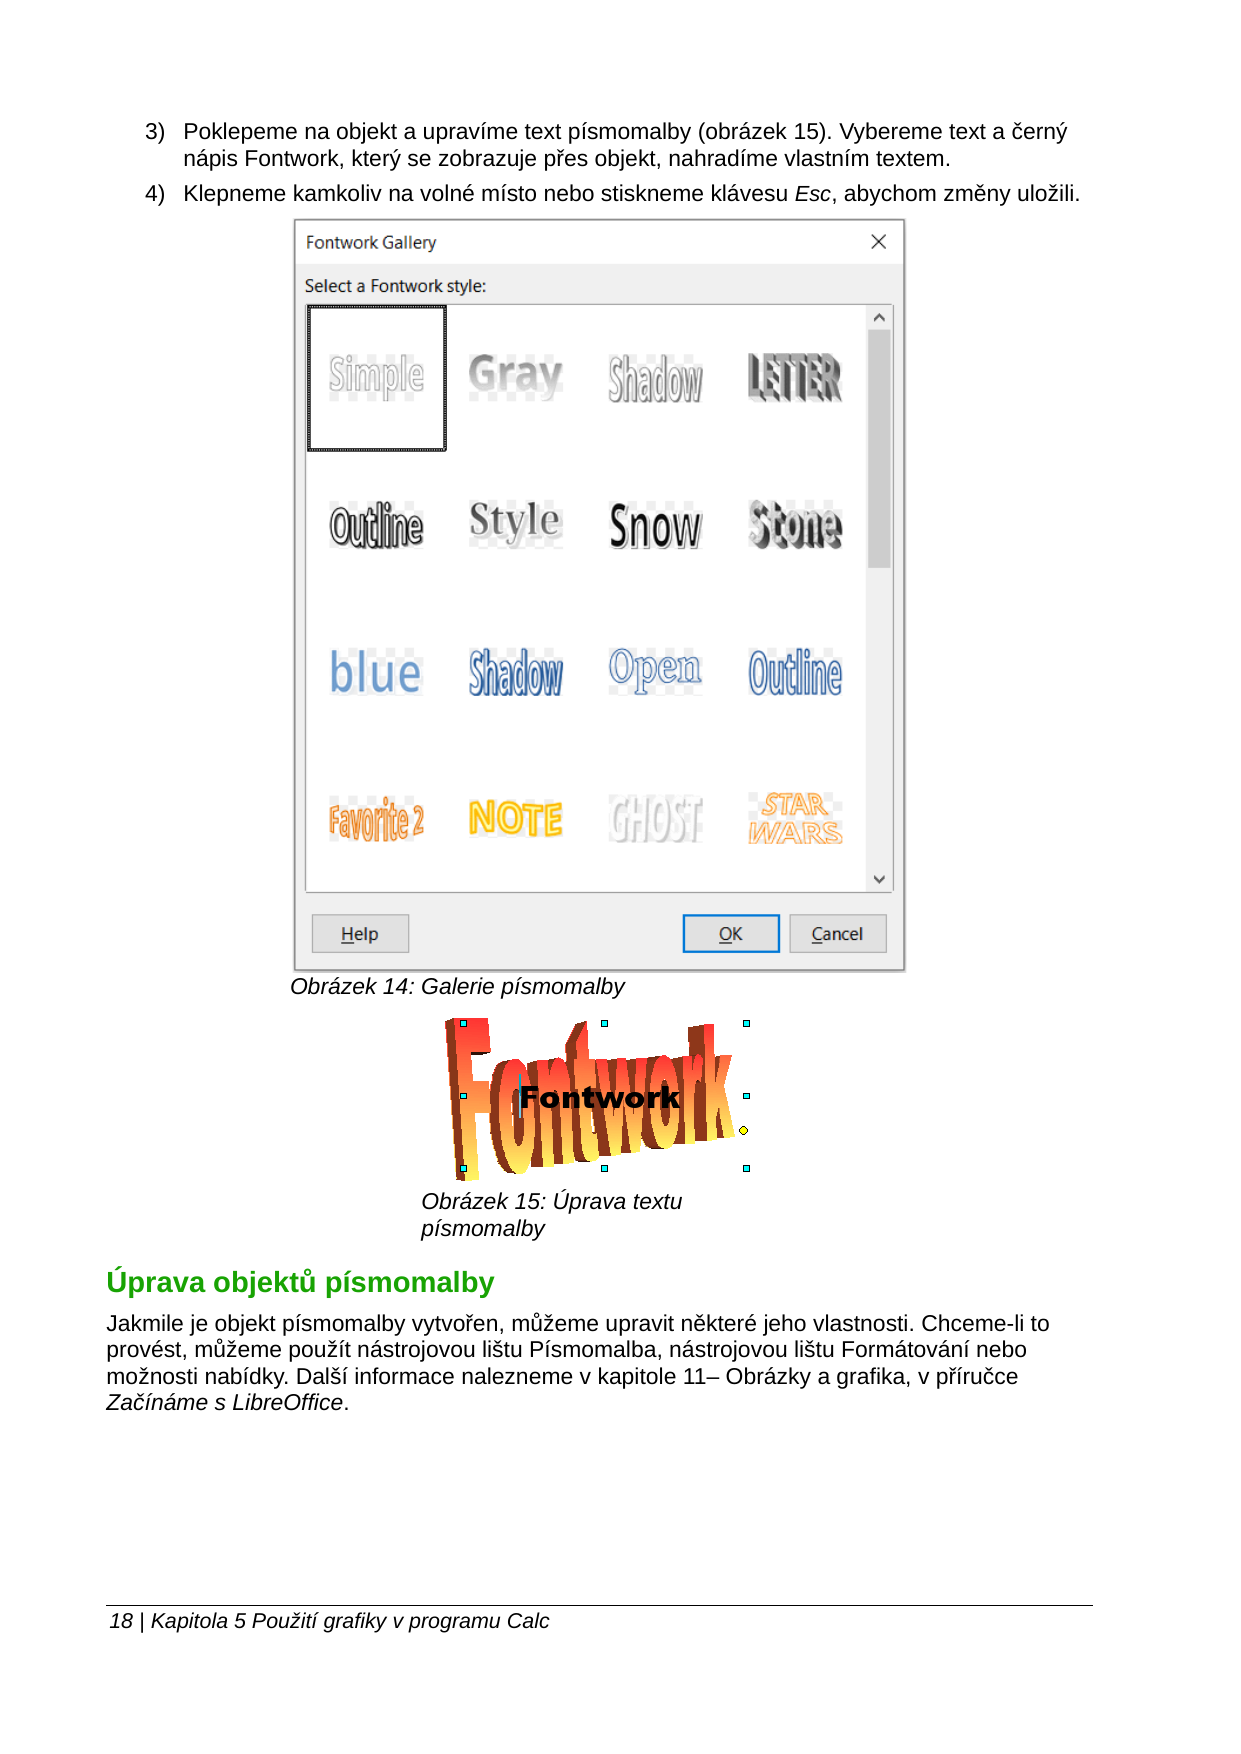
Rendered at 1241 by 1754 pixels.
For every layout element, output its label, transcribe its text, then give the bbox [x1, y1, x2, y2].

subtitle Úprava objektů písmomalby [106, 1264, 1093, 1298]
picture [432, 1011, 767, 1189]
list Klepneme kamkoliv na volné místo nebo stiskneme klávesu Esc, abychom změny uložili. [165, 180, 1093, 206]
text Obrázek 14: Galerie písmomalby [290, 218, 909, 999]
picture [292, 218, 907, 973]
list Poklepeme na objekt a upravíme text písmomalby (obrázek 15). Vybereme text a černý nápis Fontwork, který se zobrazuje přes objekt, nahradíme vlastním textem. [165, 118, 1093, 171]
text Jakmile je objekt písmomalby vytvořen, můžeme upravit některé jeho vlastnosti. Chceme-li to provést, můžeme použít nástrojovou lištu Písmomalba, nástrojovou lištu Formátování nebo možnosti nabídky. Další informace nalezneme v kapitole 11– Obrázky a grafika, v příručce Začínáme s LibreOffice. [106, 1310, 1093, 1415]
text Obrázek 15: Úprava textu písmomalby [421, 1011, 778, 1241]
